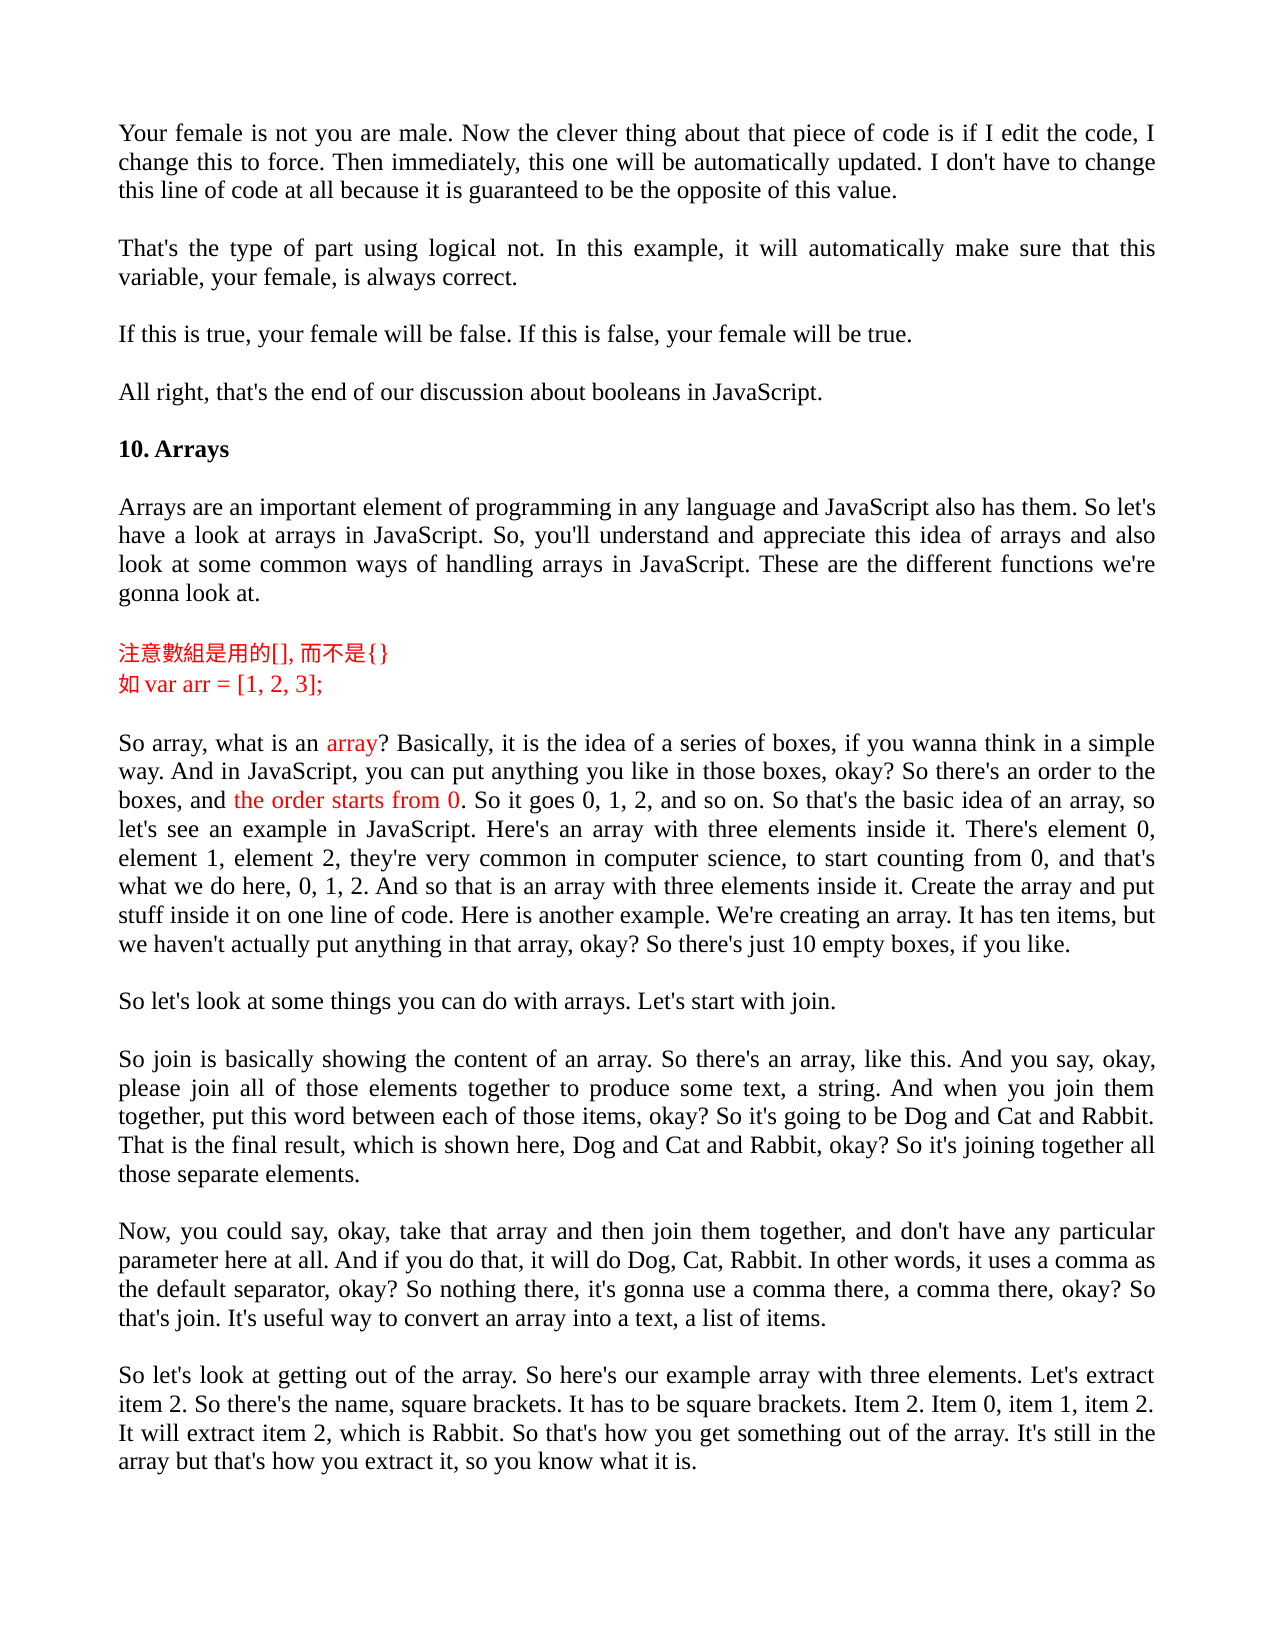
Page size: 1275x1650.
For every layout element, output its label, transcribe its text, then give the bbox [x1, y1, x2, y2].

text 注意數組是用的[], 而不是{} [118, 636, 1157, 667]
text So join is basically showing the content of an array. So there's an array, like this. And you say, okay, please join all of those elements together to produce some text, a string. And when you join them together, put this word between each of those items, okay? So it's going to be Dog and Cat and Rabbit. That is the final result, which is shown here, Dog and Cat and Rabbit, okay? So it's joining together all those separate elements. [118, 1044, 1157, 1188]
text So let's look at getting out of the array. So here's our example array with three elements. Let's extract item 2. So there's the name, square brackets. It has to be square brackets. Item 2. Item 0, item 1, item 2. It will extract item 2, which is Rabbit. So that's how you get something out of the array. It's still in the array but that's how you extract it, so you know what it is. [118, 1360, 1157, 1475]
text All right, that's the end of our discussion about booleans in JavaScript. [118, 377, 1157, 406]
text 10. Arrays [118, 434, 1157, 463]
text Arrays are an important element of programming in any language and JavaScript also has them. So let's have a look at arrays in JavaScript. So, you'll understand and appreciate this idea of arrays and also look at some common ways of handling arrays in JavaScript. These are the different functions we're gonna look at. [118, 492, 1157, 607]
text Now, you could say, okay, take that array and then join them together, and don't have any particular parameter here at all. And if you do that, it will do Dog, Cat, Rabbit. In other words, it uses a comma as the default separator, okay? So nothing there, it's gonna use a comma there, a comma there, okay? So that's join. It's useful way to convert an array into a text, a list of items. [118, 1216, 1157, 1331]
text So let's look at some things you can do with arrays. Let's start with join. [118, 986, 1157, 1015]
text If this is true, your female will be false. If this is false, your female will be true. [118, 319, 1157, 348]
text Your female is not you are male. Now the clever thing about that piece of code is if I edit the code, I change this to force. Then immediately, this one will be automatically updated. I don't have to change this line of code at all because it is guaranteed to be the opposite of this value. [118, 118, 1157, 204]
text That's the type of part using logical not. In this example, it will automatically make sure that this variable, your female, is always correct. [118, 233, 1157, 291]
text 如var arr = [1, 2, 3]; [118, 667, 1157, 699]
text So array, what is an array? Basically, it is the idea of a series of boxes, if you wanna think in a simple way. And in JavaScript, you can put anything you like in those boxes, okay? So there's an order to the boxes, and the order starts from 0. So it goes 0, 1, 2, and so on. So that's the basic idea of an array, so let's see an example in JavaScript. Here's an array with three elements inside it. There's element 0, element 1, element 2, they're very common in computer science, to start counting from 0, and that's what we do here, 0, 1, 2. And so that is an array with three elements inside it. Create the array and put stuff inside it on one line of code. Here is another example. We're creating an array. It has ten items, but we haven't actually put anything in that array, okay? So there's just 10 empty boxes, if you like. [118, 728, 1157, 958]
